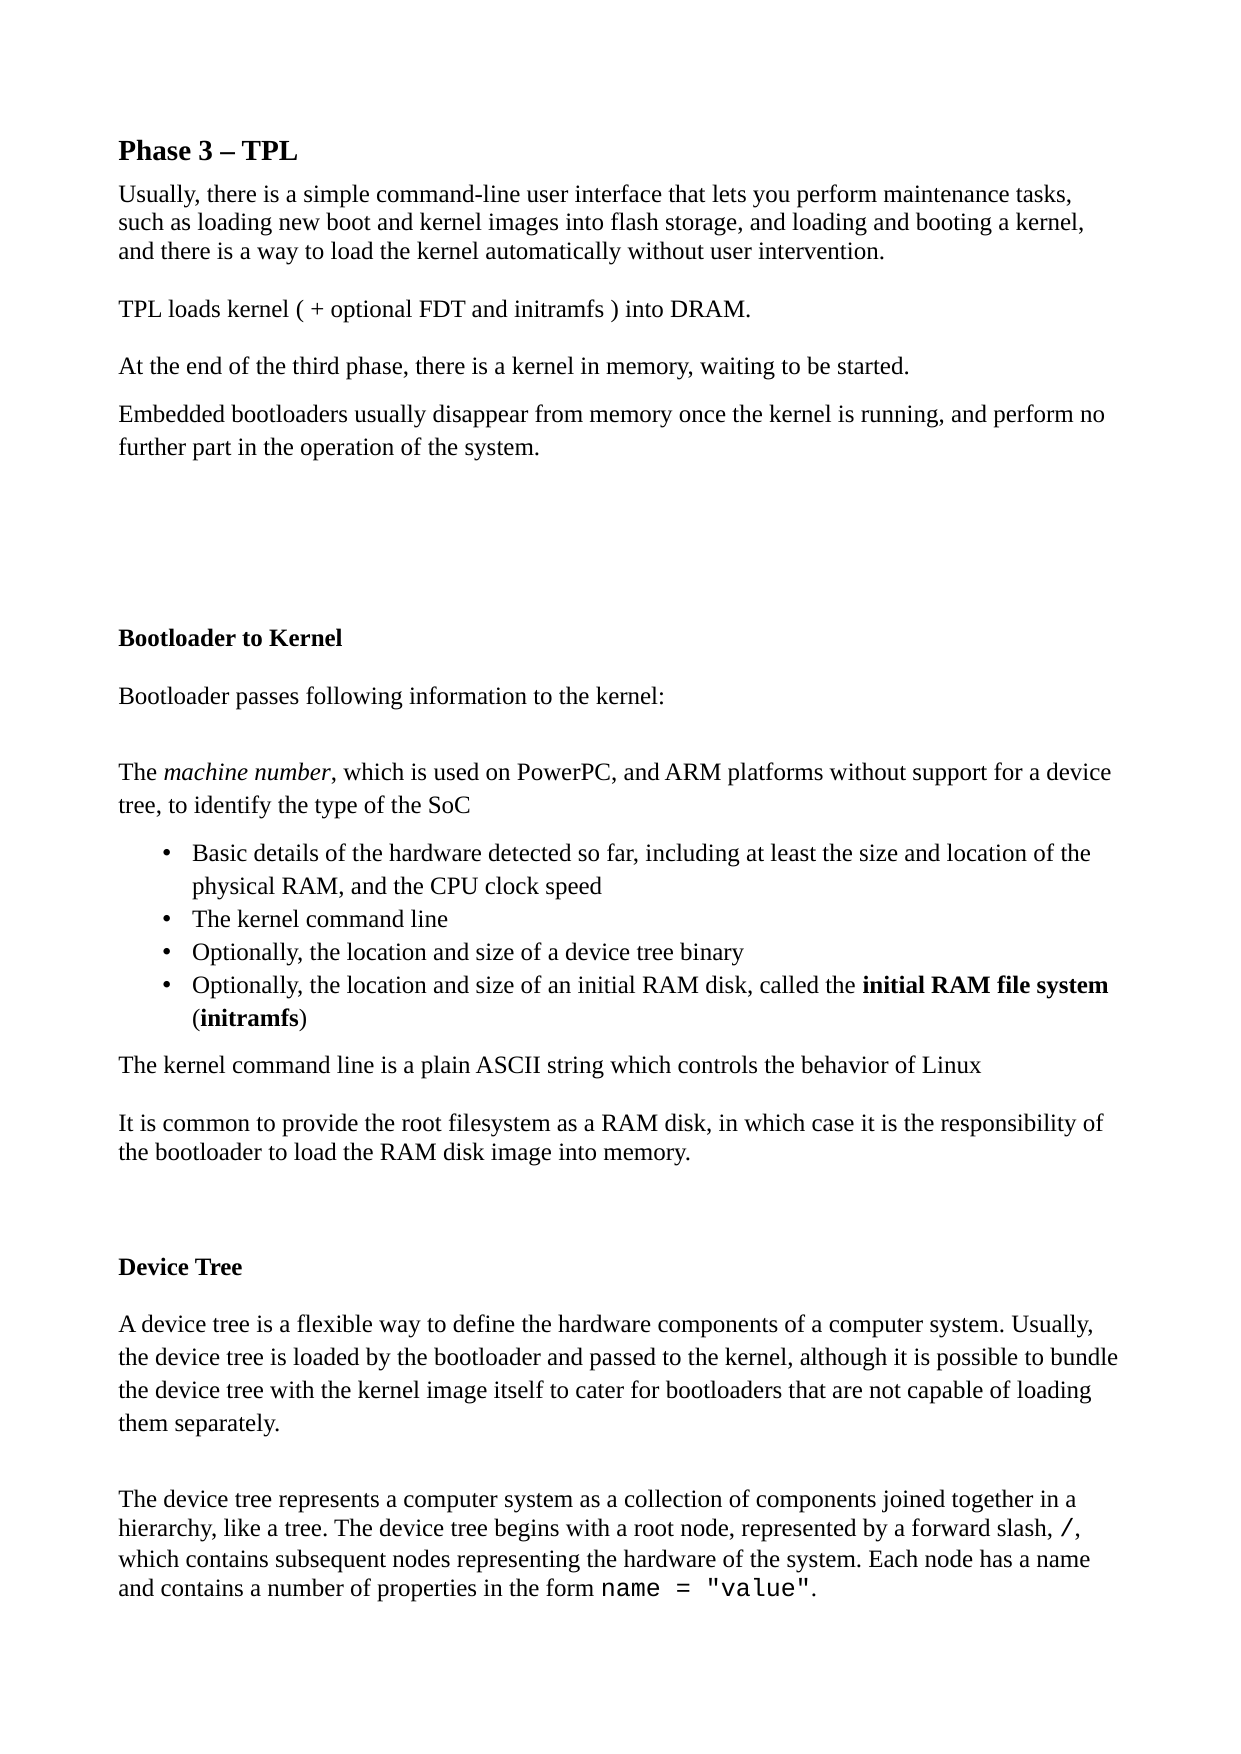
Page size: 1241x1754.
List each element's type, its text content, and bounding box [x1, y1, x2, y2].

text TPL loads kernel ( + optional FDT and initramfs ) into DRAM. [118, 294, 1122, 322]
text Usually, there is a simple command-line user interface that lets you perform maintenance tasks, such as loading new boot and kernel images into flash storage, and loading and booting a kernel, and there is a way to load the kernel automatically without user intervention. [118, 179, 1122, 265]
text A device tree is a flexible way to define the hardware components of a computer system. Usually, the device tree is loaded by the bootloader and passed to the kernel, although it is possible to bundle the device tree with the kernel image itself to cater for bootloaders that are not capable of loading them separately. [118, 1309, 1122, 1437]
list Optionally, the location and size of an initial RAM disk, called the initial RAM file system (initramfs) [162, 970, 1122, 1032]
subtitle Phase 3 – TPL [118, 133, 1122, 166]
text The kernel command line is a plain ASCII string which controls the behavior of Linux [118, 1050, 1122, 1079]
list Optionally, the location and size of a device tree binary [162, 937, 1122, 966]
text Bootloader to Kernel [118, 623, 1122, 652]
text At the end of the third phase, there is a kernel in memory, waiting to be started. [118, 351, 1122, 380]
text The machine number, which is used on PowerPC, and ARM platforms without support for a device tree, to identify the type of the SoC [118, 757, 1122, 819]
text Device Tree [118, 1252, 1122, 1280]
text Embedded bootloaders usually disappear from memory once the kernel is running, and perform no further part in the operation of the system. [118, 399, 1122, 461]
list Basic details of the hardware detected so far, including at least the size and location of the physical RAM, and the CPU clock speed [162, 838, 1122, 899]
list The kernel command line [162, 904, 1122, 932]
text It is common to provide the root filesystem as a RAM disk, in which case it is the responsibility of the bootloader to load the RAM disk image into memory. [118, 1108, 1122, 1165]
text Bootloader passes following information to the kernel: [118, 681, 1122, 709]
text The device tree represents a computer system as a collection of components joined together in a hierarchy, like a tree. The device tree begins with a root node, represented by a forward slash, /, which contains subsequent nodes representing the hardware of the system. Each node has a name and contains a number of properties in the form name = "value". [118, 1484, 1122, 1604]
